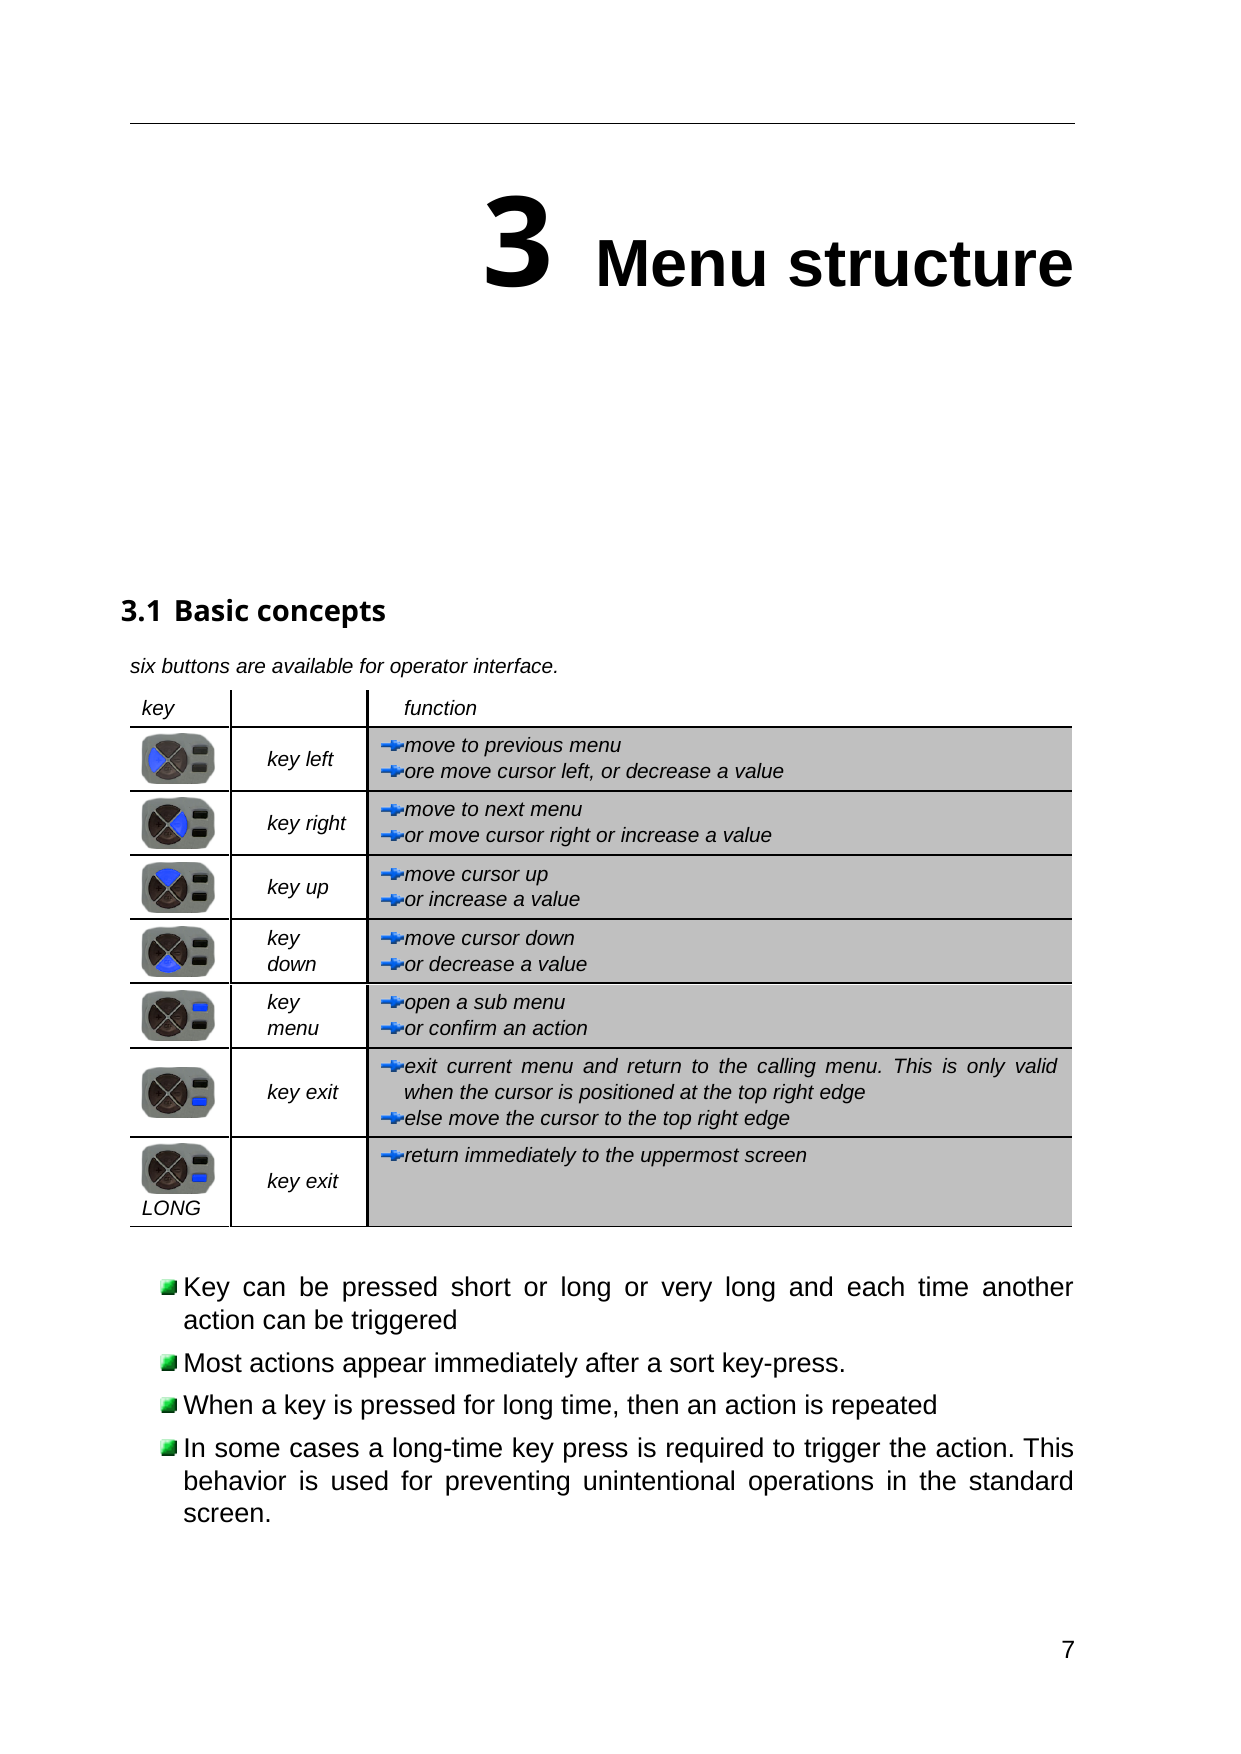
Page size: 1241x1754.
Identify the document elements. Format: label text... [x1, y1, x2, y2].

list When a key is pressed for long time, then an action is repeated [130, 1390, 1075, 1420]
table_cell [130, 856, 229, 918]
table_cell move cursor down or decrease a value [369, 920, 1072, 982]
table_cell [130, 920, 229, 982]
table_cell exit current menu and return to the calling menu. This is only valid when the cursor is positioned at the top right edge else move the cursor to the top right edge [369, 1049, 1072, 1136]
table_cell key up [232, 856, 366, 918]
table_cell [130, 985, 229, 1047]
picture [160, 1279, 177, 1295]
table_cell move to previous menu ore move cursor left, or decrease a value [369, 728, 1072, 790]
picture [160, 1439, 177, 1456]
table_header function [369, 690, 1072, 726]
picture [141, 1143, 216, 1194]
table_cell move cursor up or increase a value [369, 856, 1072, 918]
picture [381, 830, 404, 841]
table_cell key menu [232, 985, 366, 1047]
picture [141, 1067, 216, 1118]
picture [141, 733, 216, 784]
table_cell key left [232, 728, 366, 790]
subtitle Basic concepts [121, 591, 1075, 630]
picture [141, 797, 216, 849]
picture [141, 926, 216, 977]
table_header key [130, 690, 229, 726]
table_cell [130, 1049, 229, 1136]
picture [381, 804, 404, 816]
picture [141, 862, 216, 913]
picture [381, 996, 404, 1008]
list In some cases a long-time key press is required to trigger the action. This behavior is used for preventing unintentional operations in the standard screen. [130, 1433, 1075, 1528]
picture [141, 990, 216, 1041]
table_cell key exit [232, 1138, 366, 1226]
picture [381, 740, 404, 751]
picture [381, 1150, 404, 1161]
table_cell open a sub menu or confirm an action [369, 985, 1072, 1047]
table_cell [130, 792, 229, 854]
list Key can be pressed short or long or very long and each time another action can be triggered [130, 1272, 1075, 1335]
picture [381, 958, 404, 970]
picture [381, 1060, 404, 1072]
table_cell key right [232, 792, 366, 854]
table_cell move to next menu or move cursor right or increase a value [369, 792, 1072, 854]
table_cell key exit [232, 1049, 366, 1136]
picture [381, 1022, 404, 1034]
picture [381, 932, 404, 944]
table_cell key down [232, 920, 366, 982]
subtitle Menu structure [189, 152, 1075, 322]
table_header [232, 690, 366, 726]
picture [160, 1397, 177, 1413]
picture [381, 894, 404, 906]
list Most actions appear immediately after a sort key-press. [130, 1348, 1075, 1378]
text six buttons are available for operator interface. [130, 654, 1075, 678]
table_cell return immediately to the uppermost screen [369, 1138, 1072, 1226]
table_cell LONG [130, 1138, 229, 1226]
picture [381, 868, 404, 880]
picture [160, 1354, 177, 1371]
picture [381, 1112, 404, 1124]
picture [381, 765, 404, 777]
table_cell [130, 728, 229, 790]
